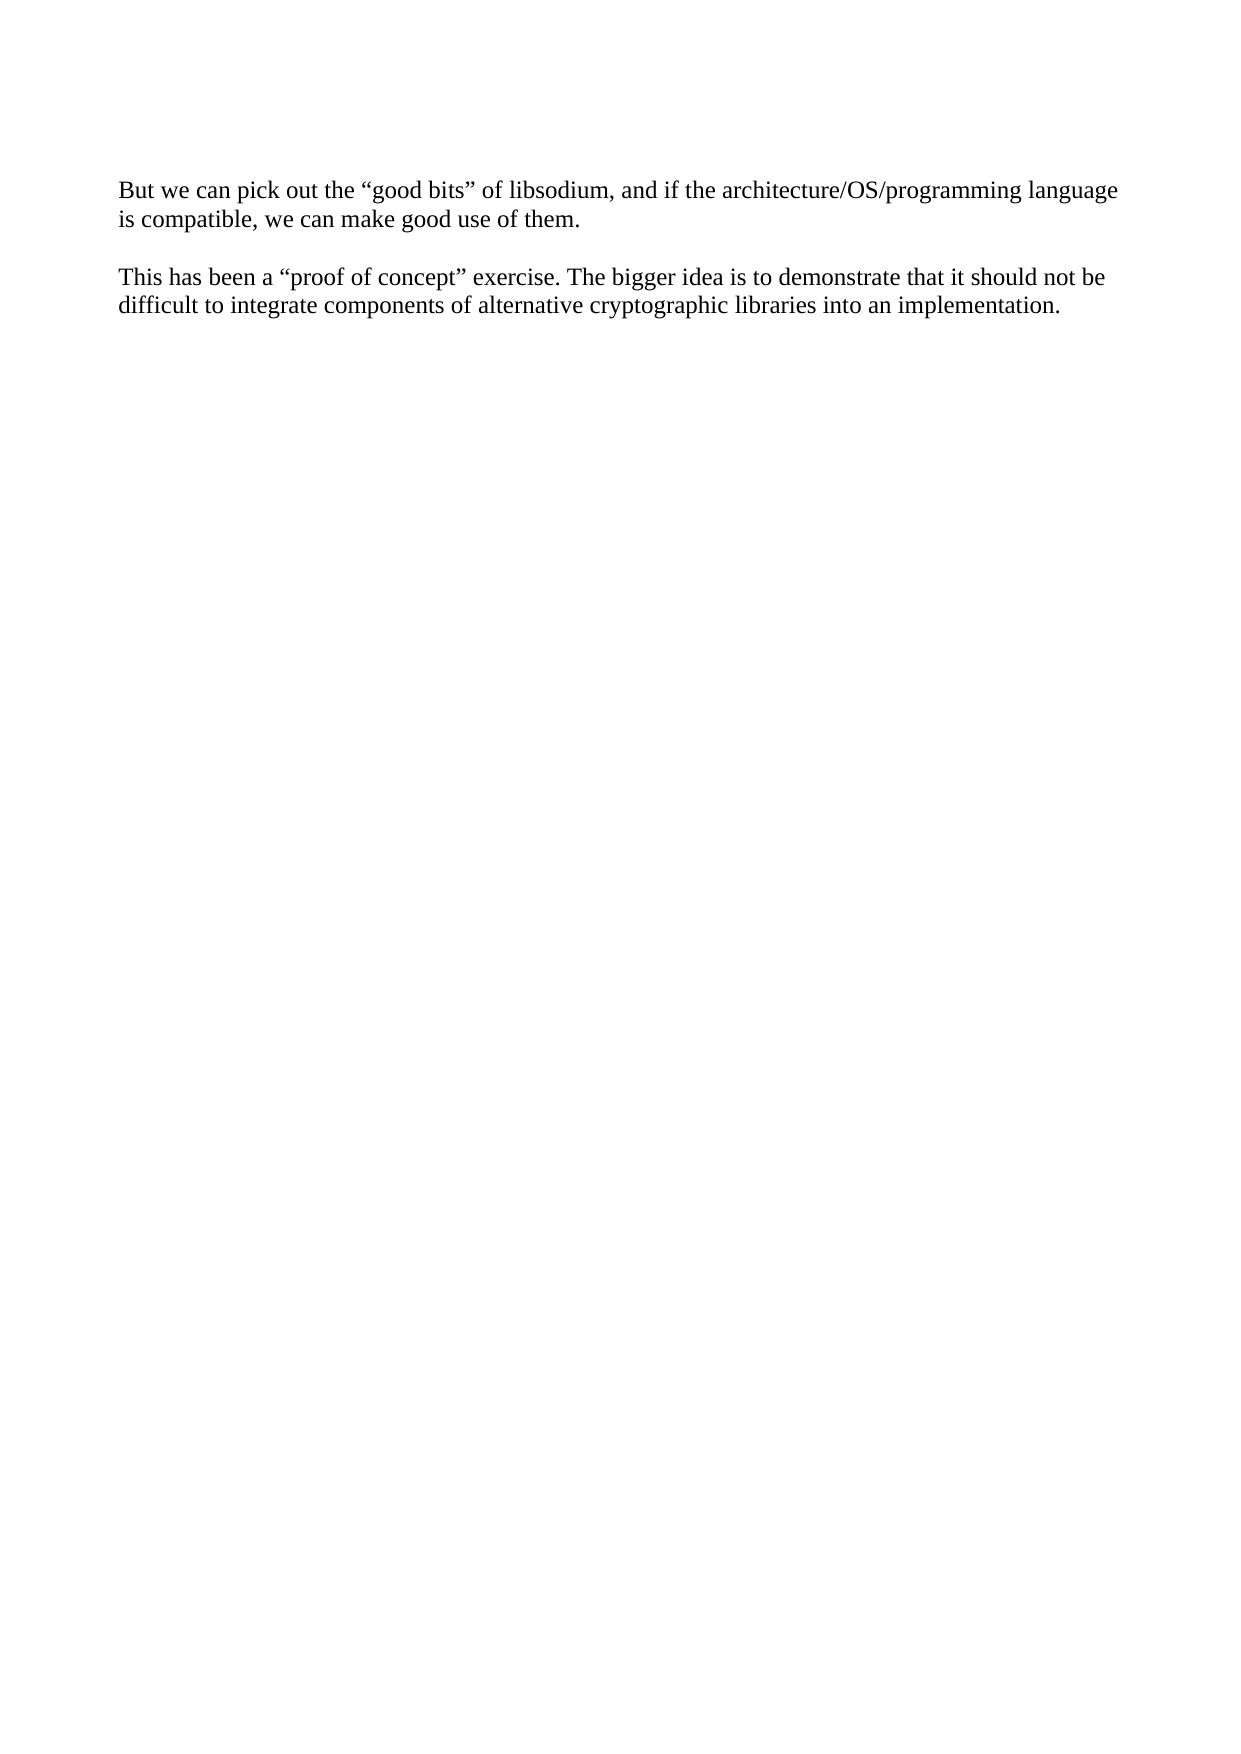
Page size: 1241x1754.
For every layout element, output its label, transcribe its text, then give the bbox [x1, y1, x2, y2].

text But we can pick out the “good bits” of libsodium, and if the architecture/OS/programming language is compatible, we can make good use of them. [118, 176, 1122, 233]
text This has been a “proof of concept” exercise. The bigger idea is to demonstrate that it should not be difficult to integrate components of alternative cryptographic libraries into an implementation. [118, 262, 1122, 319]
